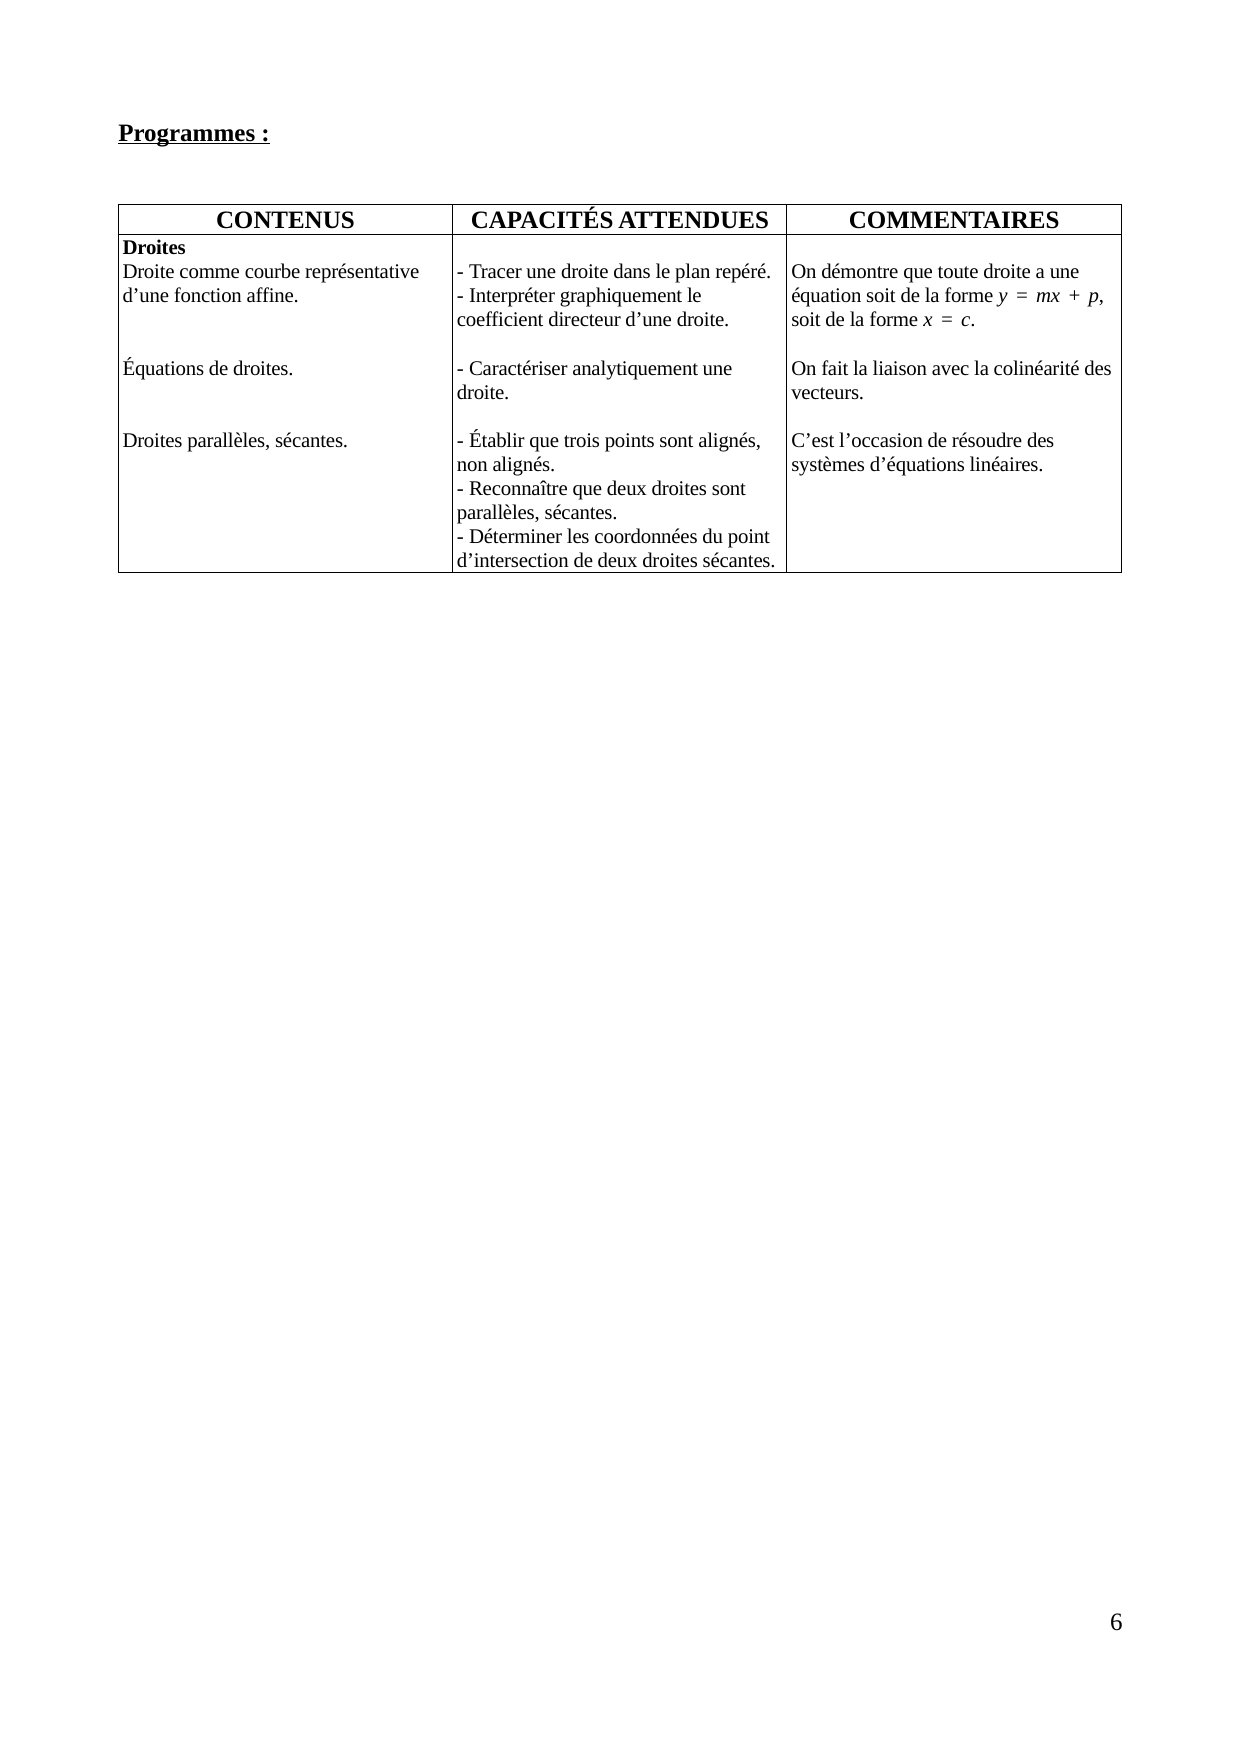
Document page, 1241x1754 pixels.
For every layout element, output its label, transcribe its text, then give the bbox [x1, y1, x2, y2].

table_cell - Caractériser analytiquement une droite. [453, 331, 786, 404]
table_cell On démontre que toute droite a une équation soit de la forme y = mx + p, soit de la forme x = c. [787, 235, 1121, 331]
table_cell - Établir que trois points sont alignés, non alignés. - Reconnaître que deux droites sont parallèles, sécantes. - Déterminer les coordonnées du point d’intersection de deux droites sécantes. [453, 404, 786, 572]
table_cell On fait la liaison avec la colinéarité des vecteurs. [787, 331, 1121, 404]
table_header CONTENUS [119, 205, 452, 234]
table_cell C’est l’occasion de résoudre des systèmes d’équations linéaires. [787, 404, 1121, 572]
table_cell Droites parallèles, sécantes. [119, 404, 452, 572]
table_cell Droites Droite comme courbe représentative d’une fonction affine. [119, 235, 452, 331]
text Programmes : [118, 118, 1122, 147]
table_header CAPACITÉS ATTENDUES [453, 205, 786, 234]
table_header COMMENTAIRES [787, 205, 1121, 234]
table_cell - Tracer une droite dans le plan repéré. - Interpréter graphiquement le coefficient directeur d’une droite. [453, 235, 786, 331]
table_cell Équations de droites. [119, 331, 452, 404]
